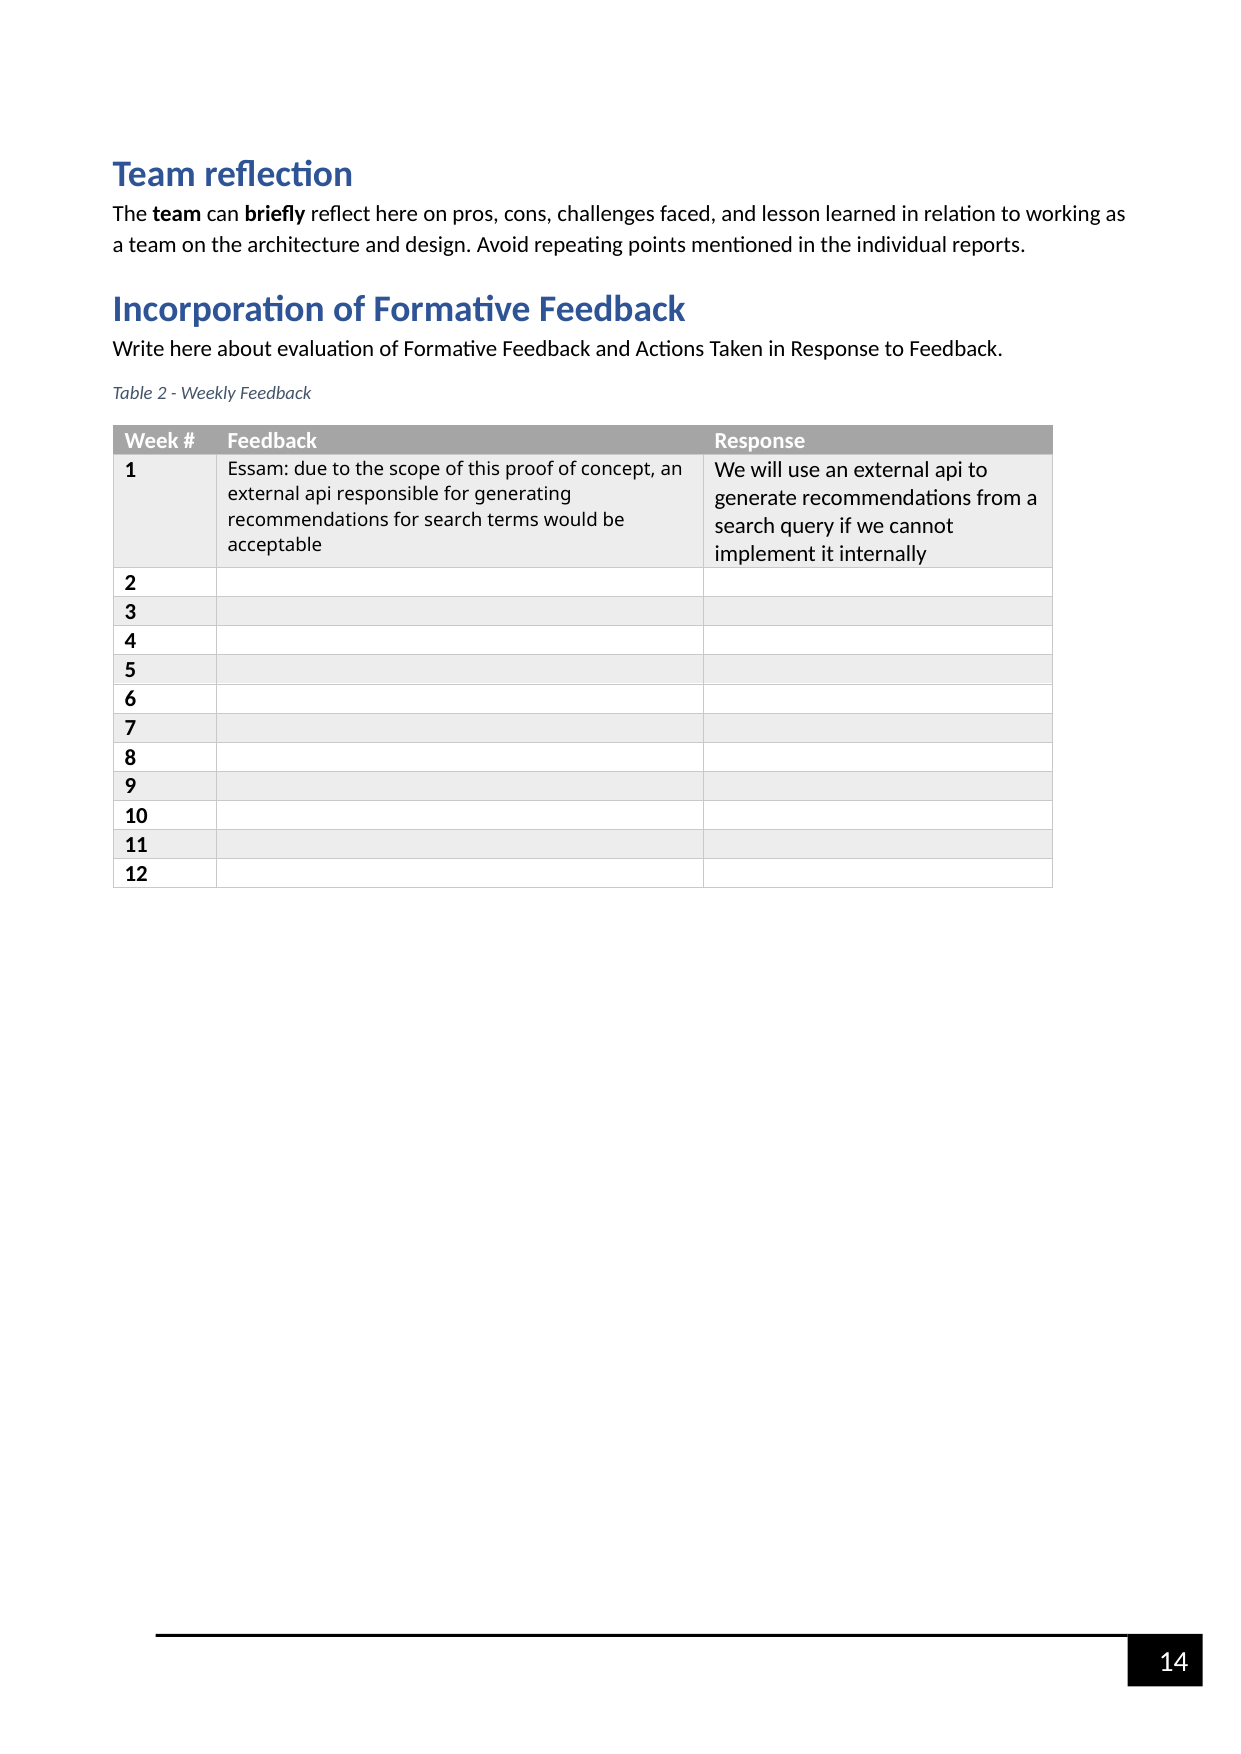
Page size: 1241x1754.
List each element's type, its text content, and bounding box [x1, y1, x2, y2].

table_cell 5 [114, 655, 216, 683]
table_cell [704, 830, 1052, 858]
table_cell [704, 626, 1052, 654]
table_header Feedback [217, 426, 703, 454]
table_cell 6 [114, 685, 216, 712]
table_cell [217, 626, 703, 654]
table_cell [704, 597, 1052, 625]
table_cell [704, 859, 1052, 887]
table_cell We will use an external api to generate recommendations from a search query if we cannot implement it internally [704, 455, 1052, 567]
text Table 2 - Weekly Feedback [112, 381, 1128, 404]
table_header Week # [114, 426, 216, 454]
table_cell [704, 685, 1052, 712]
table_cell [704, 743, 1052, 771]
table_cell 11 [114, 830, 216, 858]
table_cell 12 [114, 859, 216, 887]
table_cell [217, 859, 703, 887]
table_cell [217, 714, 703, 742]
subtitle Team reflection [112, 150, 1128, 196]
table_cell 3 [114, 597, 216, 625]
text Write here about evaluation of Formative Feedback and Actions Taken in Response to Feedback. [112, 334, 1128, 362]
text The team can briefly reflect here on pros, cons, challenges faced, and lesson learned in relation to working as a team on the architecture and design. Avoid repeating points mentioned in the individual reports. [112, 199, 1128, 258]
table_cell 1 [114, 455, 216, 567]
table_cell 9 [114, 772, 216, 800]
table_cell [704, 568, 1052, 596]
table_cell [704, 801, 1052, 829]
table_cell [217, 568, 703, 596]
table_cell [217, 655, 703, 683]
table_cell 4 [114, 626, 216, 654]
table_cell [217, 772, 703, 800]
table_cell [217, 685, 703, 712]
table_cell 2 [114, 568, 216, 596]
table_cell [704, 655, 1052, 683]
table_cell [217, 743, 703, 771]
table_cell 10 [114, 801, 216, 829]
table_cell [704, 772, 1052, 800]
table_cell [704, 714, 1052, 742]
subtitle Incorporation of Formative Feedback [112, 285, 1128, 331]
table_cell [217, 830, 703, 858]
table_cell [217, 597, 703, 625]
table_cell Essam: due to the scope of this proof of concept, an external api responsible for generating recommendations for search terms would be acceptable [217, 455, 703, 567]
table_header Response [704, 426, 1052, 454]
table_cell 8 [114, 743, 216, 771]
table_cell 7 [114, 714, 216, 742]
table_cell [217, 801, 703, 829]
